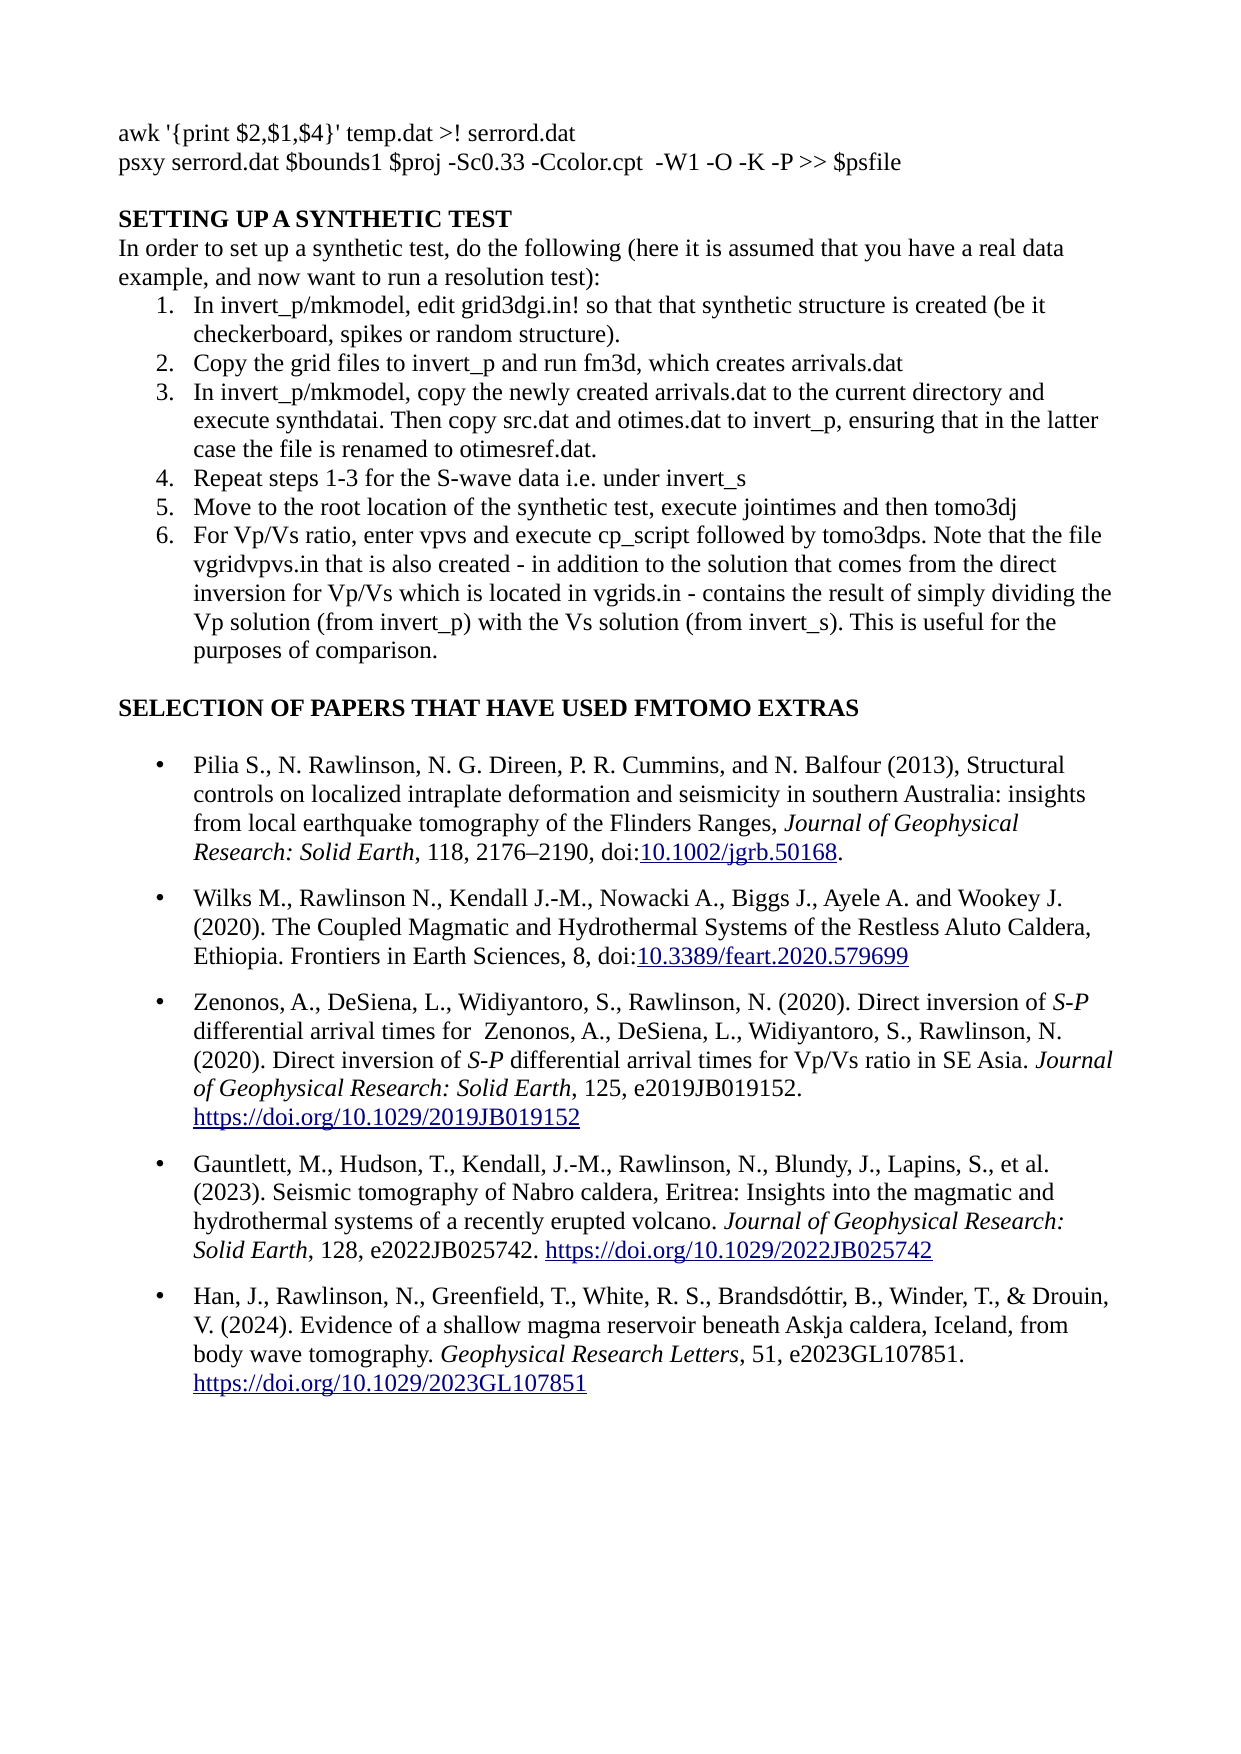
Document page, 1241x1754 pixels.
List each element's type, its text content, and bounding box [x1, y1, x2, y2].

list Gauntlett, M., Hudson, T., Kendall, J.-M., Rawlinson, N., Blundy, J., Lapins, S., et al. (2023). Seismic tomography of Nabro caldera, Eritrea: Insights into the magmatic and hydrothermal systems of a recently erupted volcano. Journal of Geophysical Research: Solid Earth, 128, e2022JB025742. https://doi.org/10.1029/2022JB025742 [156, 1149, 1122, 1264]
list For Vp/Vs ratio, enter vpvs and execute cp_script followed by tomo3dps. Note that the file vgridvpvs.in that is also created - in addition to the solution that comes from the direct inversion for Vp/Vs which is located in vgrids.in - contains the result of simply dividing the Vp solution (from invert_p) with the Vs solution (from invert_s). This is useful for the purposes of comparison. [156, 521, 1122, 664]
list Han, J., Rawlinson, N., Greenfield, T., White, R. S., Brandsdóttir, B., Winder, T., & Drouin, V. (2024). Evidence of a shallow magma reservoir beneath Askja caldera, Iceland, from body wave tomography. Geophysical Research Letters, 51, e2023GL107851. https://doi.org/10.1029/2023GL107851 [156, 1281, 1122, 1396]
list In invert_p/mkmodel, edit grid3dgi.in! so that that synthetic structure is created (be it checkerboard, spikes or random structure). [156, 291, 1122, 348]
list Wilks M., Rawlinson N., Kendall J.-M., Nowacki A., Biggs J., Ayele A. and Wookey J. (2020). The Coupled Magmatic and Hydrothermal Systems of the Restless Aluto Caldera, Ethiopia. Frontiers in Earth Sciences, 8, doi:10.3389/feart.2020.579699 [156, 883, 1122, 969]
list Zenonos, A., DeSiena, L., Widiyantoro, S., Rawlinson, N. (2020). Direct inversion of S-P differential arrival times for Zenonos, A., DeSiena, L., Widiyantoro, S., Rawlinson, N. (2020). Direct inversion of S-P differential arrival times for Vp/Vs ratio in SE Asia. Journal of Geophysical Research: Solid Earth, 125, e2019JB019152. https://doi.org/10.1029/2019JB019152 [156, 987, 1122, 1131]
text SELECTION OF PAPERS THAT HAVE USED FMTOMO EXTRAS [118, 693, 1122, 722]
list In invert_p/mkmodel, copy the newly created arrivals.dat to the current directory and execute synthdatai. Then copy src.dat and otimes.dat to invert_p, ensuring that in the latter case the file is renamed to otimesref.dat. [156, 377, 1122, 463]
text awk '{print $2,$1,$4}' temp.dat >! serrord.dat [118, 118, 1122, 147]
list Repeat steps 1-3 for the S-wave data i.e. under invert_s [156, 463, 1122, 492]
list Pilia S., N. Rawlinson, N. G. Direen, P. R. Cummins, and N. Balfour (2013), Structural controls on localized intraplate deformation and seismicity in southern Australia: insights from local earthquake tomography of the Flinders Ranges, Journal of Geophysical Research: Solid Earth, 118, 2176–2190, doi:10.1002/jgrb.50168. [156, 751, 1122, 866]
text In order to set up a synthetic test, do the following (here it is assumed that you have a real data example, and now want to run a resolution test): [118, 233, 1122, 291]
list Move to the root location of the synthetic test, execute jointimes and then tomo3dj [156, 492, 1122, 521]
text SETTING UP A SYNTHETIC TEST [118, 204, 1122, 233]
list Copy the grid files to invert_p and run fm3d, which creates arrivals.dat [156, 348, 1122, 377]
text psxy serrord.dat $bounds1 $proj -Sc0.33 -Ccolor.cpt -W1 -O -K -P >> $psfile [118, 147, 1122, 176]
